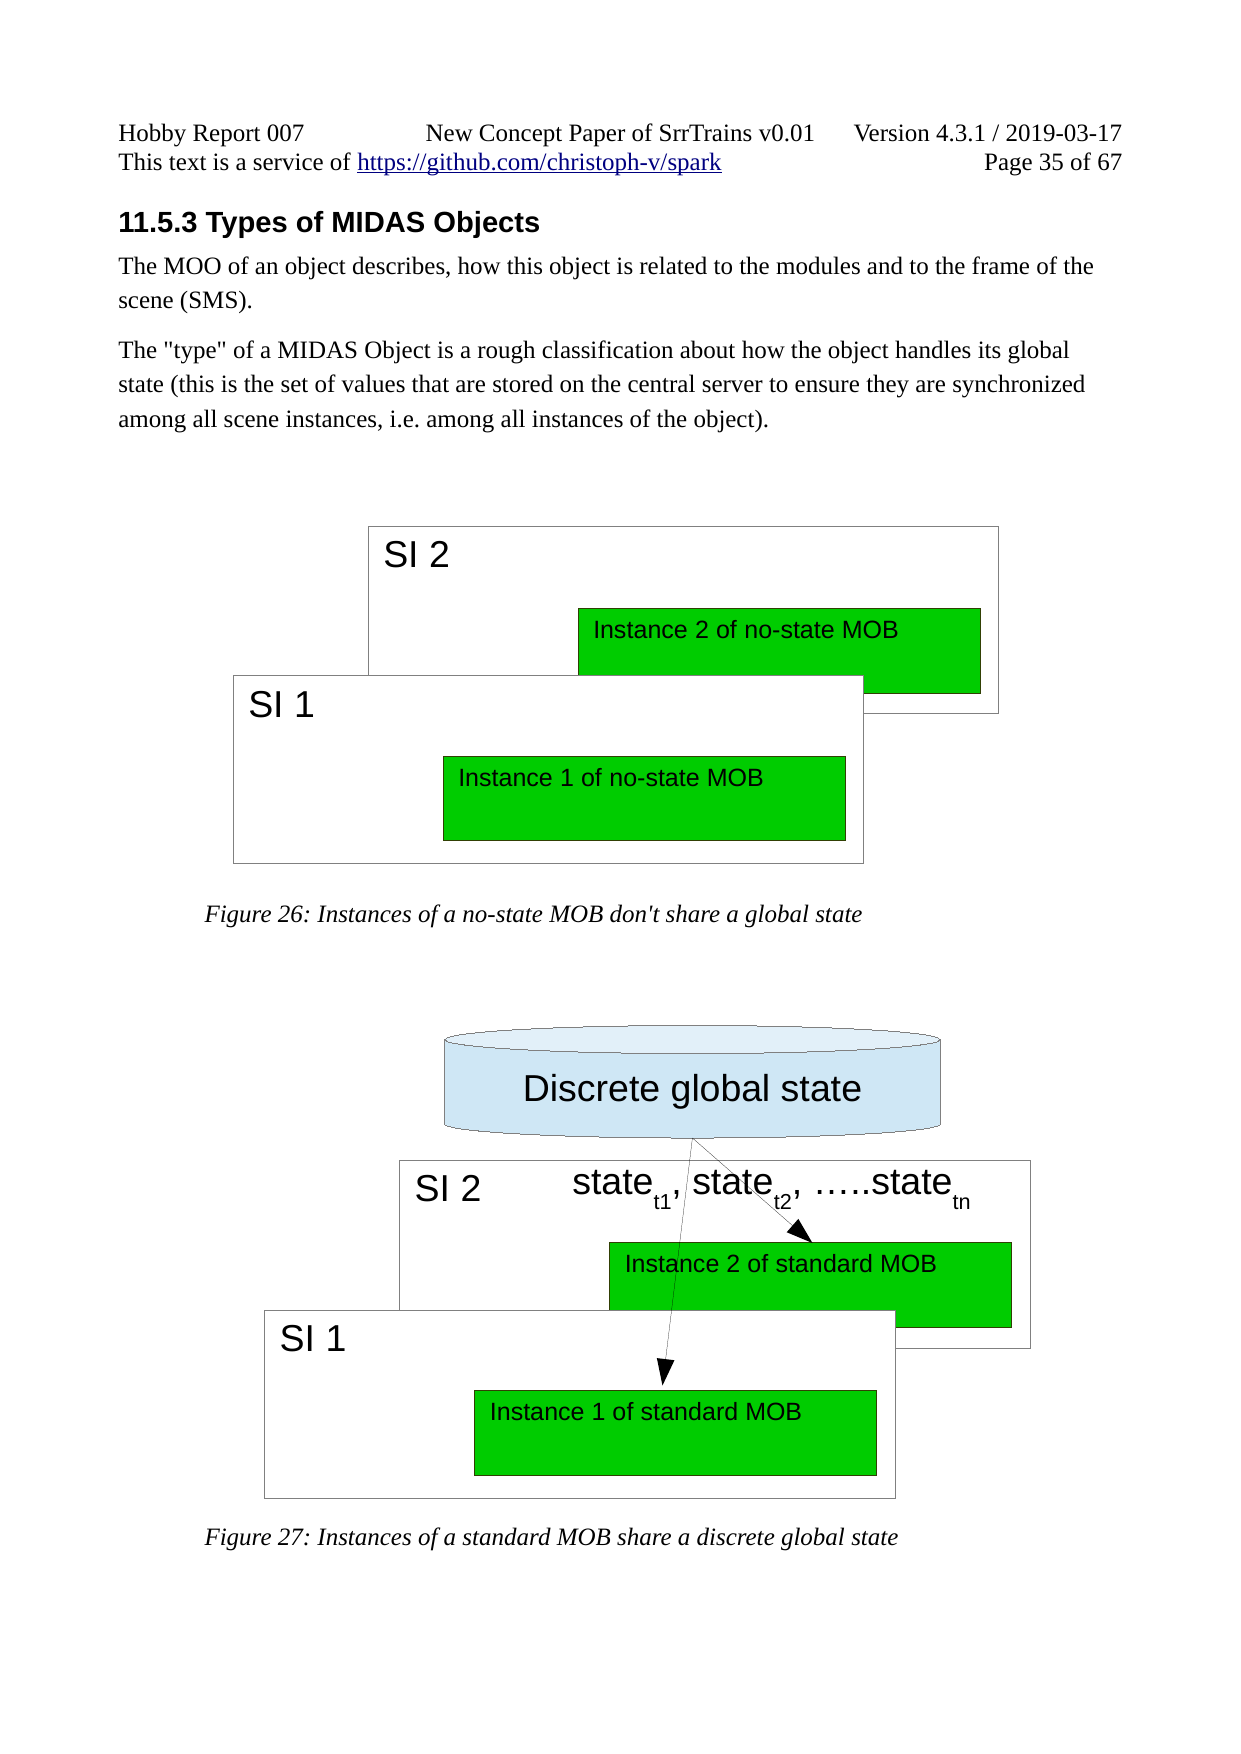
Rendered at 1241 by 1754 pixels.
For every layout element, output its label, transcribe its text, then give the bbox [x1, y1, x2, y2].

text The "type" of a MIDAS Object is a rough classification about how the object handles its global state (this is the set of values that are stored on the central server to ensure they are synchronized among all scene instances, i.e. among all instances of the object). [118, 335, 1122, 432]
text Figure 26: Instances of a no-state MOB don't share a global state [204, 515, 1036, 928]
text The MOO of an object describes, how this object is related to the modules and to the frame of the scene (SMS). [118, 251, 1122, 314]
text Figure 27: Instances of a standard MOB share a discrete global state [204, 999, 1036, 1551]
subtitle 11.5.3 Types of MIDAS Objects [118, 205, 1122, 239]
